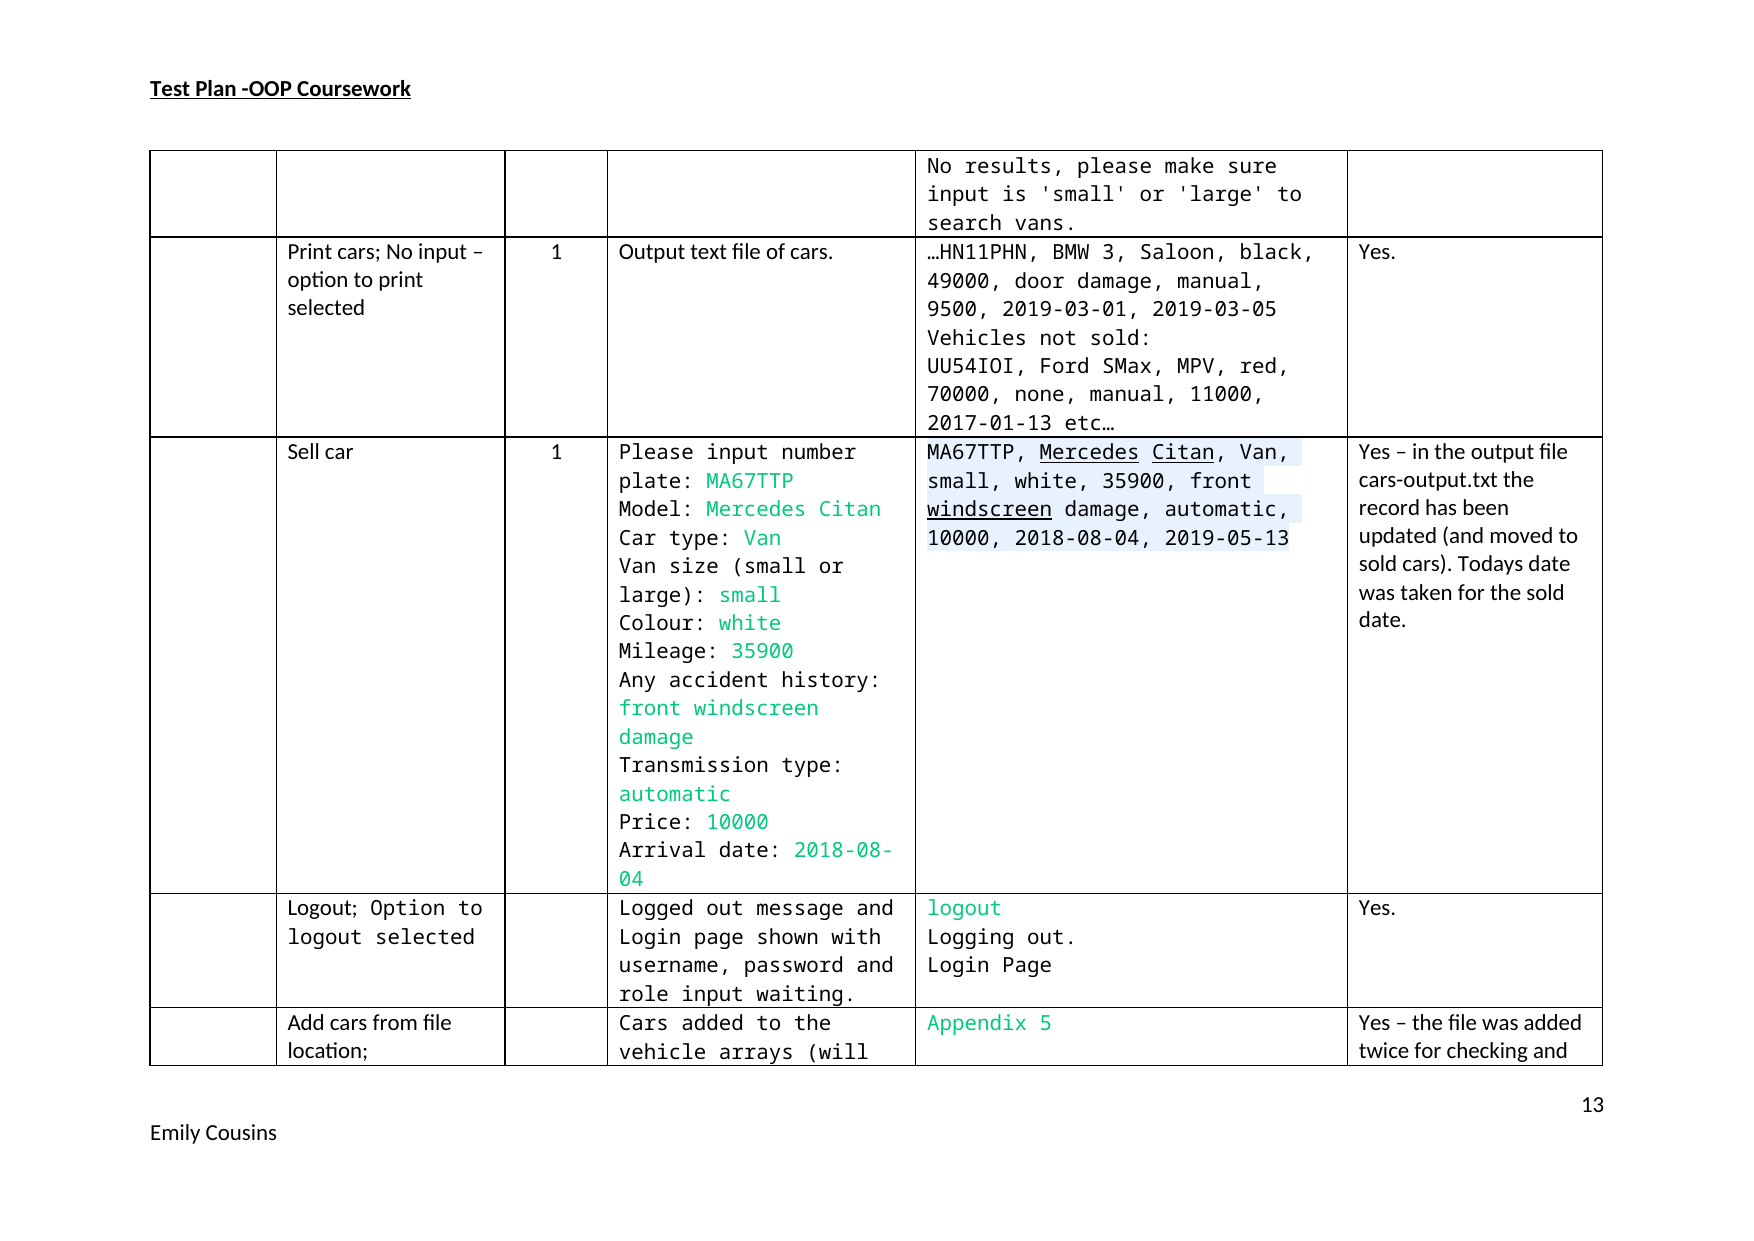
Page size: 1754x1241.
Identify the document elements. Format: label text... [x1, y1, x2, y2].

table_cell Output text file of cars. [608, 238, 915, 436]
table_cell Yes – the file was added twice for checking and [1348, 1008, 1602, 1065]
table_cell [151, 1008, 276, 1065]
table_cell [608, 151, 915, 236]
table_cell logout Logging out. Login Page [916, 894, 1347, 1007]
table_cell Appendix 5 [916, 1008, 1347, 1065]
table_cell Print cars; No input – option to print selected [277, 238, 504, 436]
table_cell Cars added to the vehicle arrays (will [608, 1008, 915, 1065]
table_cell MA67TTP, Mercedes Citan, Van, small, white, 35900, front windscreen damage, automatic, 10000, 2018-08-04, 2019-05-13 [916, 438, 1347, 892]
table_cell …HN11PHN, BMW 3, Saloon, black, 49000, door damage, manual, 9500, 2019-03-01, 2019-03-05 Vehicles not sold: UU54IOI, Ford SMax, MPV, red, 70000, none, manual, 11000, 2017-01-13 etc… [916, 238, 1347, 436]
table_cell 1 [506, 238, 607, 436]
table_cell Logged out message and Login page shown with username, password and role input waiting. [608, 894, 915, 1007]
table_cell [506, 894, 607, 1007]
table_cell [151, 438, 276, 892]
table_cell [506, 1008, 607, 1065]
table_cell [151, 894, 276, 1007]
table_cell No results, please make sure input is 'small' or 'large' to search vans. [916, 151, 1347, 236]
table_cell Yes. [1348, 894, 1602, 1007]
table_cell Add cars from file location; [277, 1008, 504, 1065]
table_cell Yes. [1348, 238, 1602, 436]
table_cell Yes – in the output file cars-output.txt the record has been updated (and moved to sold cars). Todays date was taken for the sold date. [1348, 438, 1602, 892]
table_cell [1348, 151, 1602, 236]
table_cell [151, 238, 276, 436]
table_cell [151, 151, 276, 236]
table_cell [277, 151, 504, 236]
table_cell 1 [506, 438, 607, 892]
table_cell Logout; Option to logout selected [277, 894, 504, 1007]
table_cell [506, 151, 607, 236]
table_cell Sell car [277, 438, 504, 892]
table_cell Please input number plate: MA67TTP Model: Mercedes Citan Car type: Van Van size (small or large): small Colour: white Mileage: 35900 Any accident history: front windscreen damage Transmission type: automatic Price: 10000 Arrival date: 2018-08-04 [608, 438, 915, 892]
